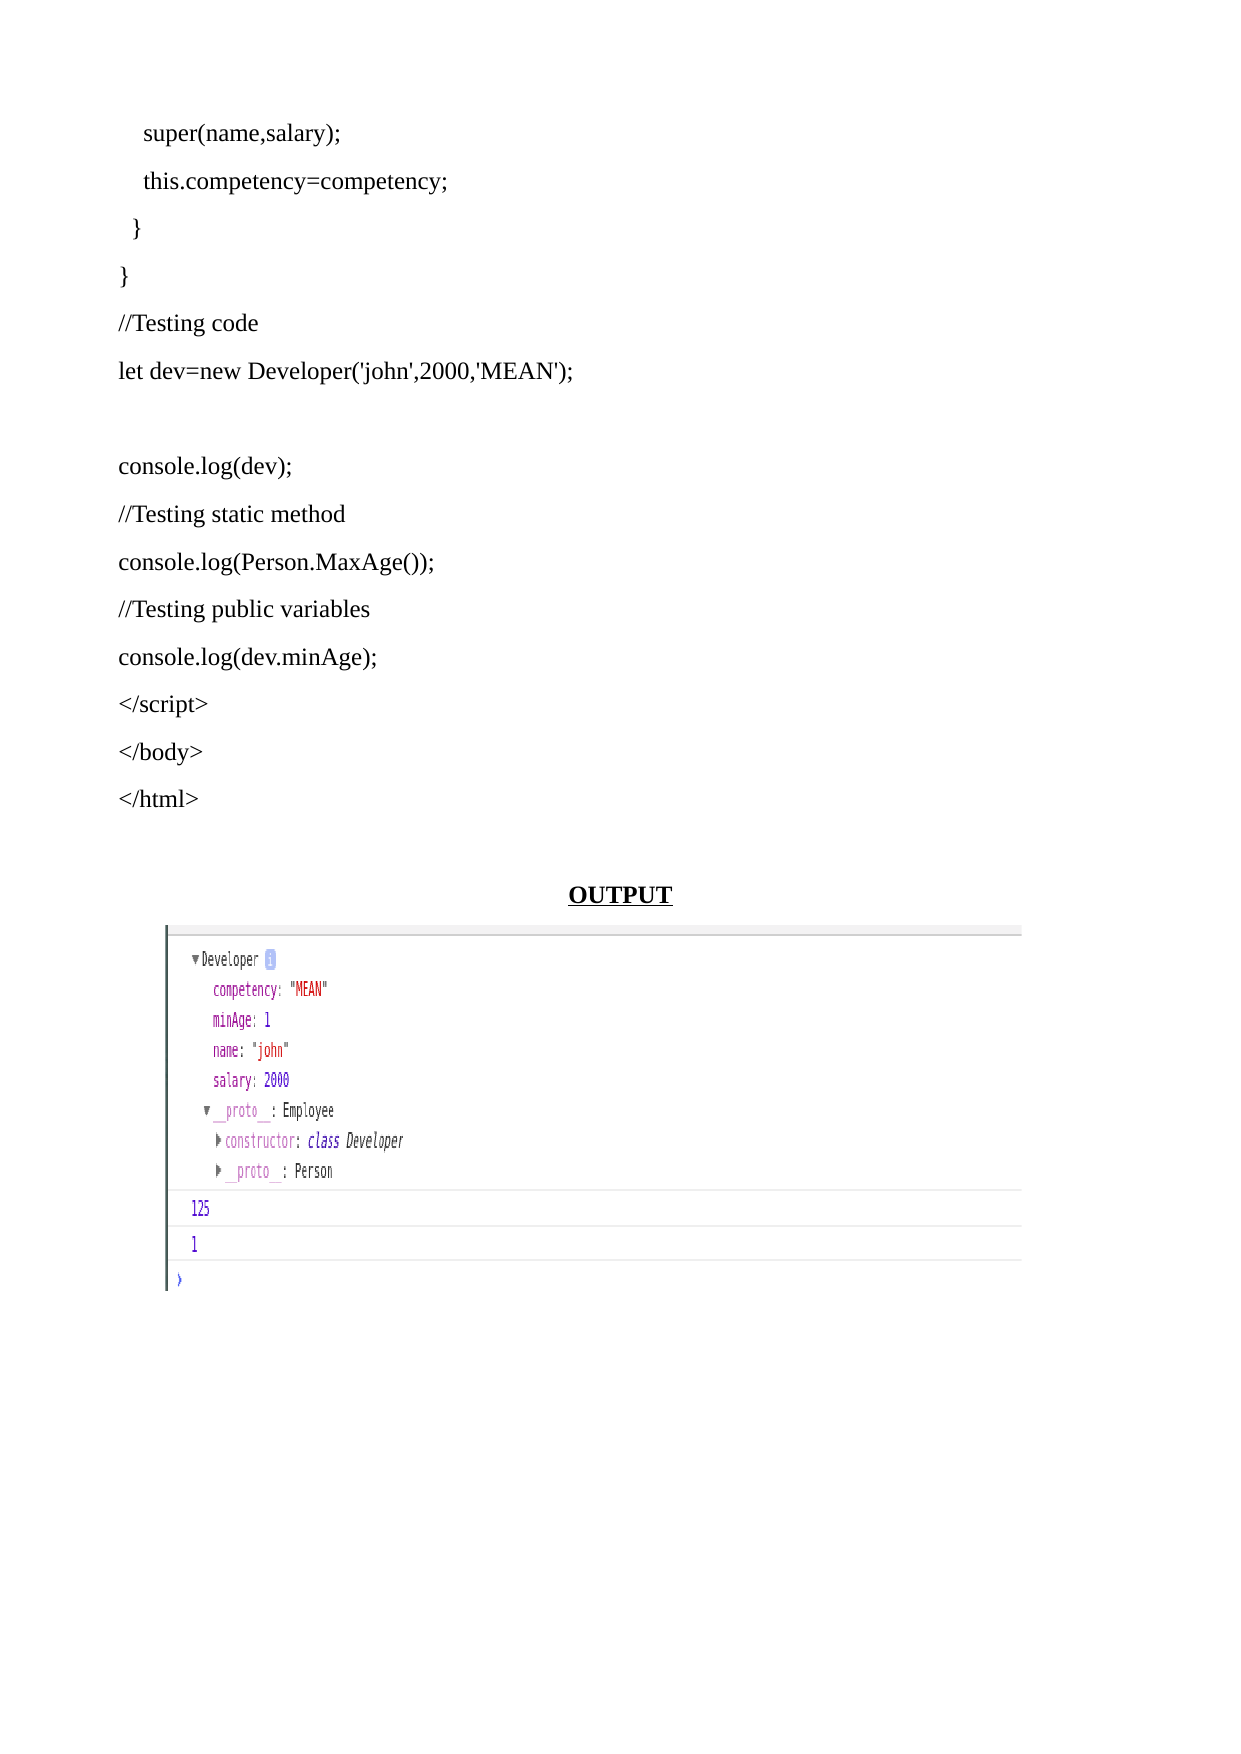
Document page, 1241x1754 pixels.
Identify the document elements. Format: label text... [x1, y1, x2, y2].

text //Testing code [118, 308, 1122, 337]
text //Testing static method [118, 499, 1122, 528]
text } [118, 213, 1122, 242]
text </html> [118, 784, 1122, 813]
text super(name,salary); [118, 118, 1122, 147]
text console.log(dev.minAge); [118, 642, 1122, 671]
text </script> [118, 689, 1122, 718]
text OUTPUT [118, 880, 1122, 908]
picture [165, 925, 1022, 1291]
text this.competency=competency; [118, 166, 1122, 194]
text let dev=new Developer('john',2000,'MEAN'); [118, 356, 1122, 385]
text //Testing public variables [118, 594, 1122, 623]
text console.log(dev); [118, 451, 1122, 480]
text </body> [118, 737, 1122, 766]
text console.log(Person.MaxAge()); [118, 547, 1122, 575]
text } [118, 261, 1122, 290]
